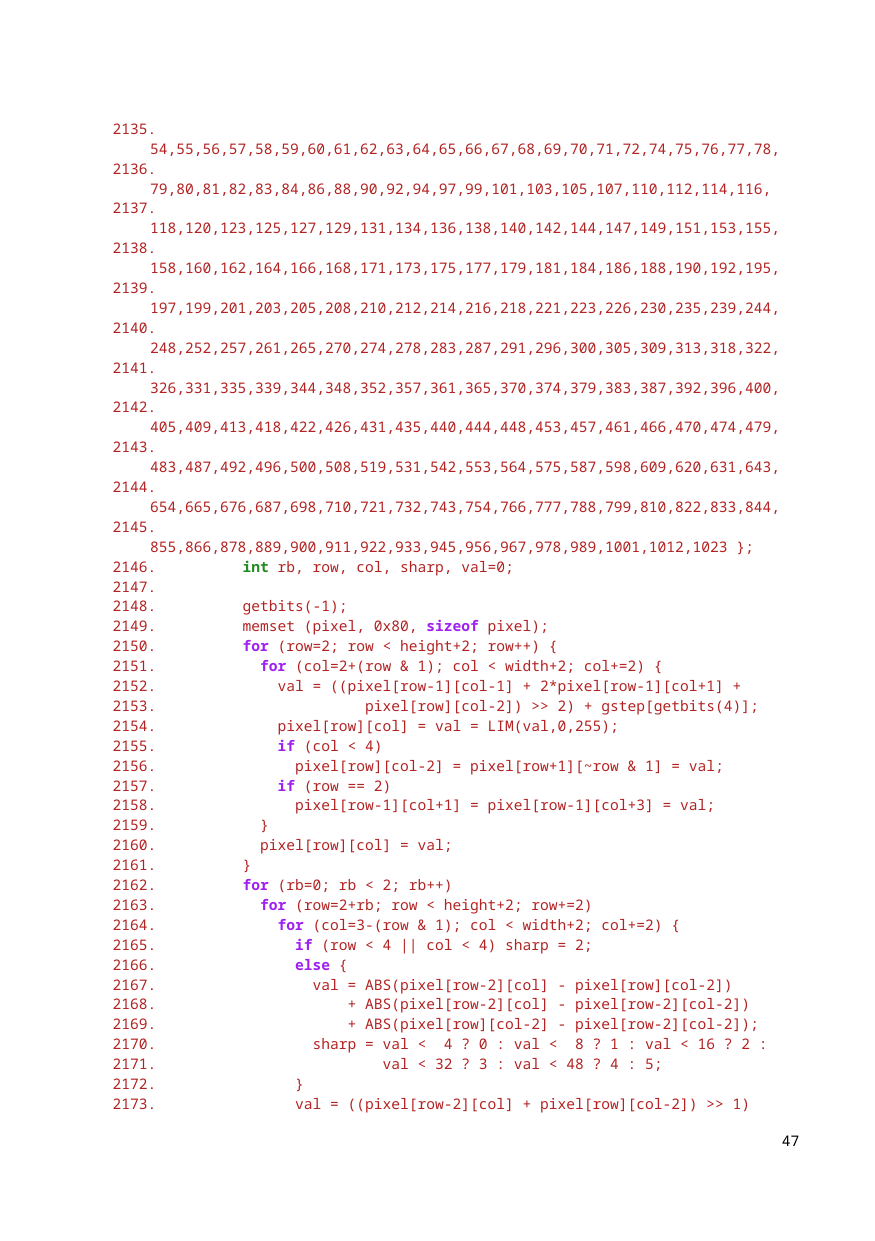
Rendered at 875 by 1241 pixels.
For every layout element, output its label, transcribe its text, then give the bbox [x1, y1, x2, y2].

list pixel[row][col-2] = pixel[row+1][~row & 1] = val; [112, 755, 799, 775]
list getbits(-1); [112, 596, 799, 616]
list sharp = val < 4 ? 0 : val < 8 ? 1 : val < 16 ? 2 : [112, 1034, 799, 1054]
list else { [112, 954, 799, 974]
list memset (pixel, 0x80, sizeof pixel); [112, 616, 799, 636]
list val = ((pixel[row-1][col-1] + 2*pixel[row-1][col+1] + [112, 676, 799, 696]
list 855,866,878,889,900,911,922,933,945,956,967,978,989,1001,1012,1023 }; [112, 517, 799, 556]
list } [112, 815, 799, 835]
list pixel[row][col] = val; [112, 835, 799, 855]
list + ABS(pixel[row][col-2] - pixel[row-2][col-2]); [112, 1014, 799, 1034]
list 54,55,56,57,58,59,60,61,62,63,64,65,66,67,68,69,70,71,72,74,75,76,77,78, [112, 119, 799, 158]
list 483,487,492,496,500,508,519,531,542,553,564,575,587,598,609,620,631,643, [112, 437, 799, 477]
list if (col < 4) [112, 736, 799, 755]
list pixel[row][col] = val = LIM(val,0,255); [112, 716, 799, 736]
list 79,80,81,82,83,84,86,88,90,92,94,97,99,101,103,105,107,110,112,114,116, [112, 158, 799, 198]
list pixel[row-1][col+1] = pixel[row-1][col+3] = val; [112, 795, 799, 815]
list 248,252,257,261,265,270,274,278,283,287,291,296,300,305,309,313,318,322, [112, 318, 799, 357]
list val = ((pixel[row-2][col] + pixel[row][col-2]) >> 1) [112, 1094, 799, 1113]
list 654,665,676,687,698,710,721,732,743,754,766,777,788,799,810,822,833,844, [112, 477, 799, 517]
list } [112, 855, 799, 875]
list } [112, 1074, 799, 1094]
list for (col=3-(row & 1); col < width+2; col+=2) { [112, 914, 799, 934]
list for (row=2; row < height+2; row++) { [112, 636, 799, 656]
list 197,199,201,203,205,208,210,212,214,216,218,221,223,226,230,235,239,244, [112, 278, 799, 318]
list val < 32 ? 3 : val < 48 ? 4 : 5; [112, 1054, 799, 1074]
list if (row < 4 || col < 4) sharp = 2; [112, 934, 799, 954]
list + ABS(pixel[row-2][col] - pixel[row-2][col-2]) [112, 994, 799, 1014]
list pixel[row][col-2]) >> 2) + gstep[getbits(4)]; [112, 696, 799, 716]
list for (col=2+(row & 1); col < width+2; col+=2) { [112, 656, 799, 676]
list 118,120,123,125,127,129,131,134,136,138,140,142,144,147,149,151,153,155, [112, 198, 799, 238]
list 326,331,335,339,344,348,352,357,361,365,370,374,379,383,387,392,396,400, [112, 357, 799, 397]
list 405,409,413,418,422,426,431,435,440,444,448,453,457,461,466,470,474,479, [112, 397, 799, 437]
list if (row == 2) [112, 775, 799, 795]
list 158,160,162,164,166,168,171,173,175,177,179,181,184,186,188,190,192,195, [112, 238, 799, 278]
list val = ABS(pixel[row-2][col] - pixel[row][col-2]) [112, 974, 799, 994]
list for (rb=0; rb < 2; rb++) [112, 875, 799, 895]
list int rb, row, col, sharp, val=0; [112, 556, 799, 576]
list for (row=2+rb; row < height+2; row+=2) [112, 895, 799, 914]
